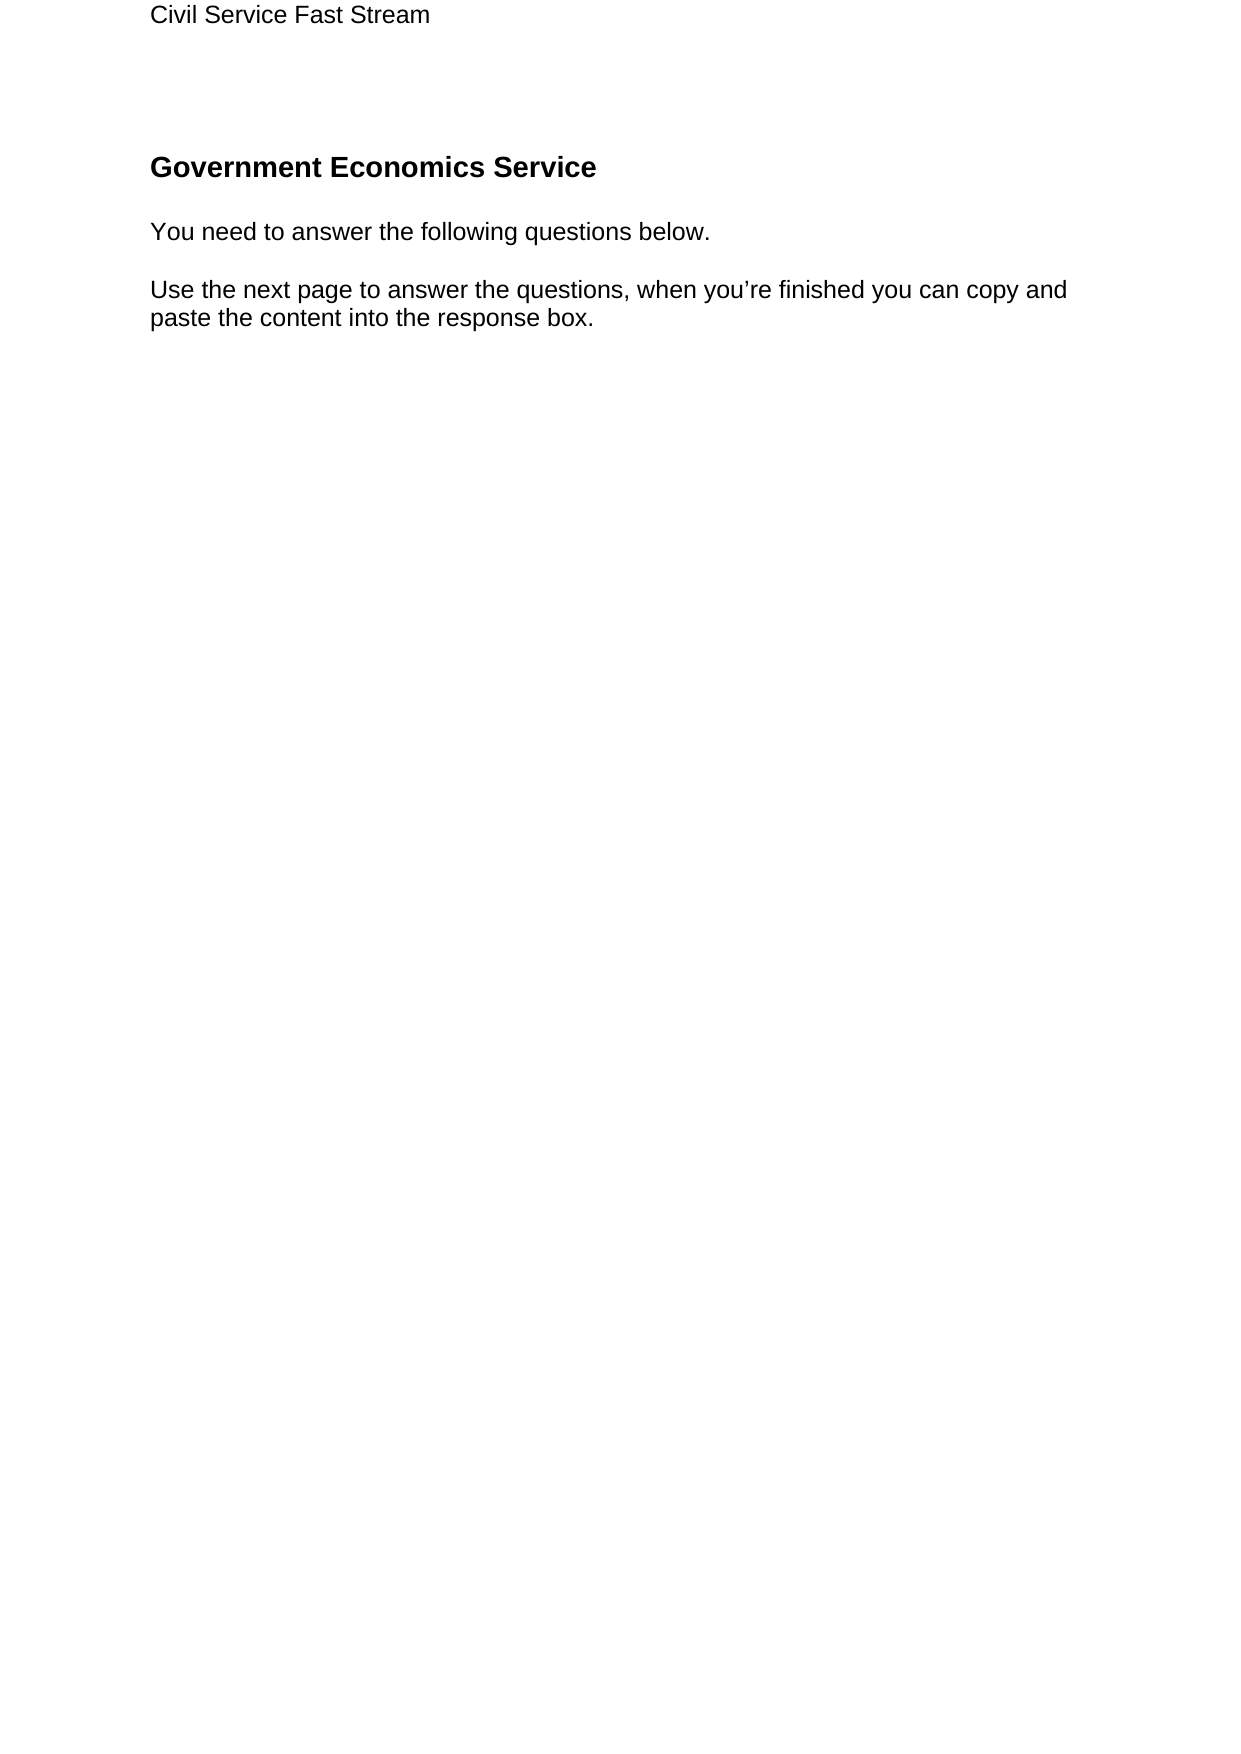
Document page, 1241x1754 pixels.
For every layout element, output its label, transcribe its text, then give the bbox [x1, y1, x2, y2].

text Use the next page to answer the questions, when you’re finished you can copy and paste the content into the response box. [150, 274, 1090, 332]
text Government Economics Service [150, 150, 1090, 183]
text You need to answer the following questions below. [150, 217, 1090, 246]
